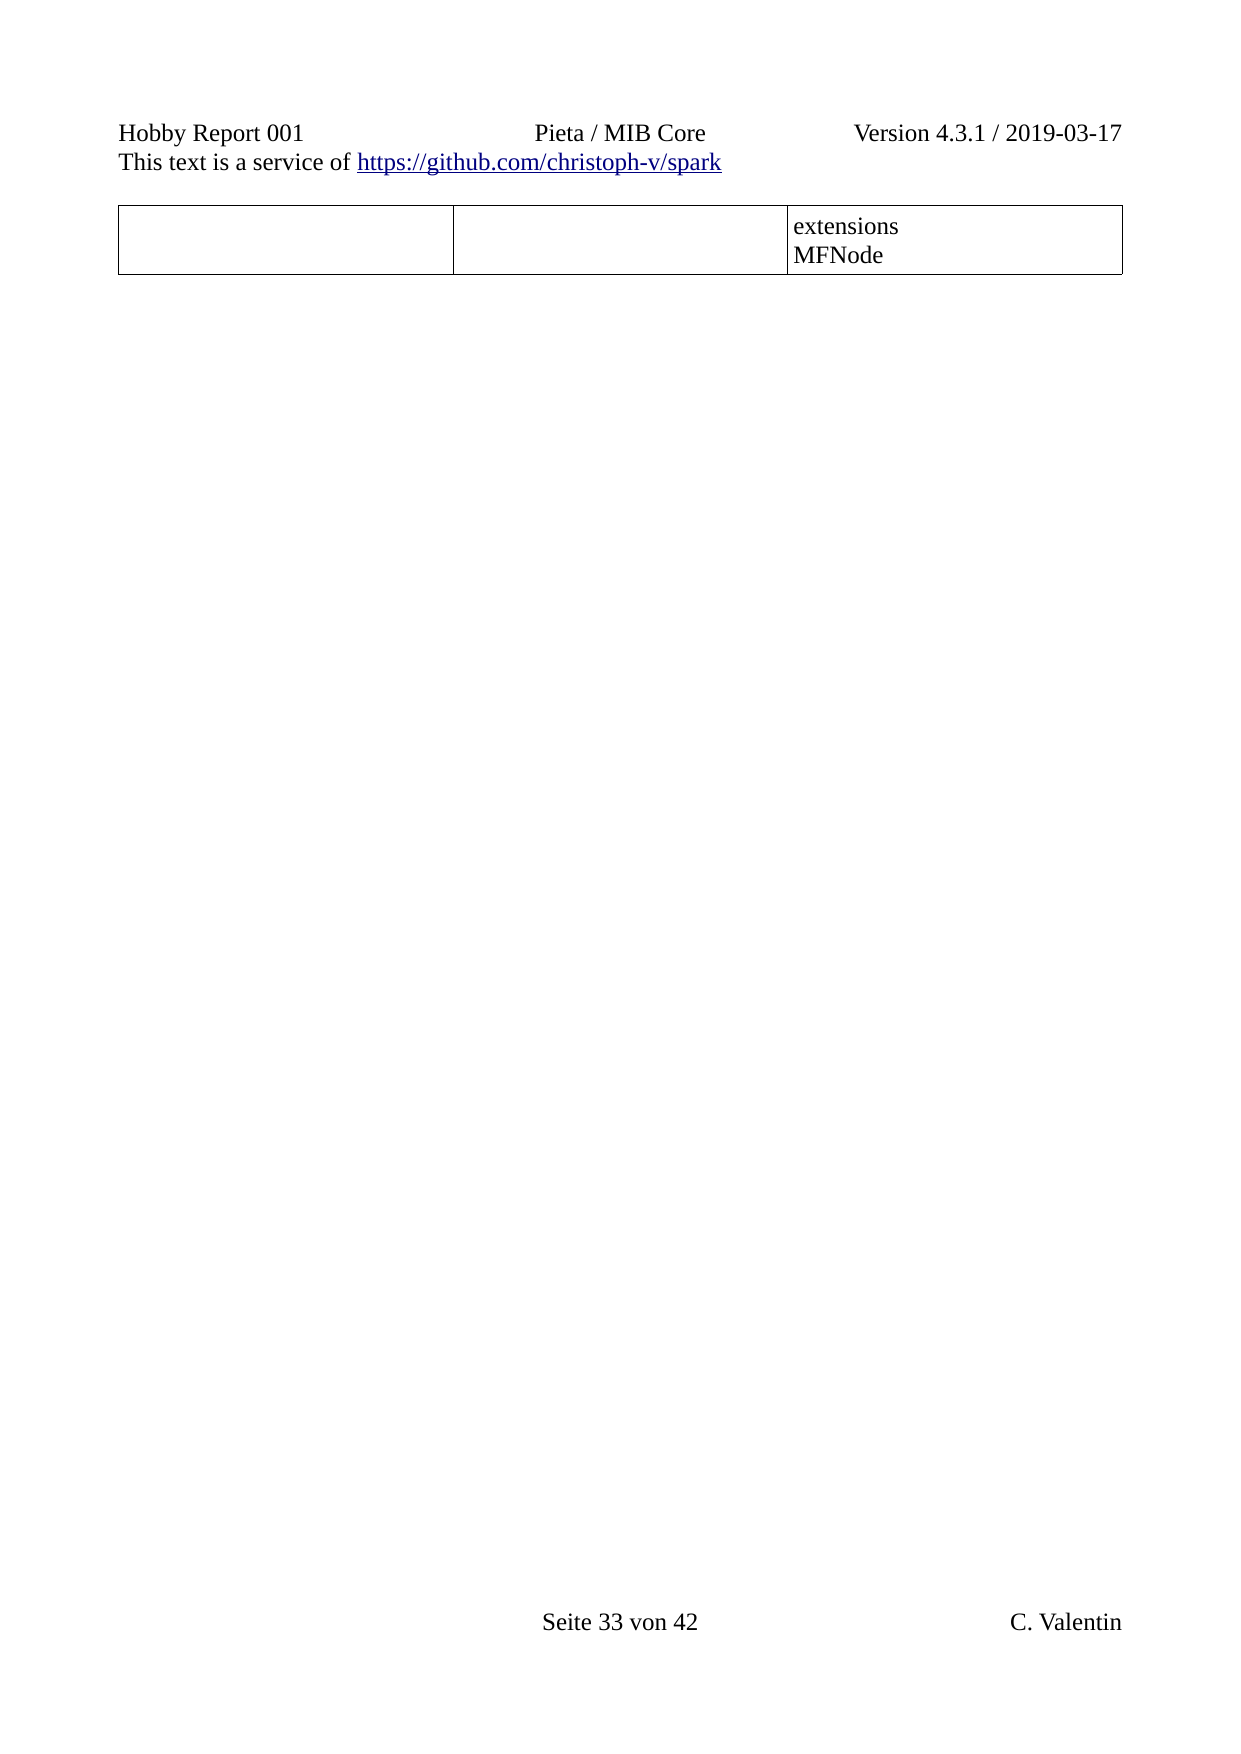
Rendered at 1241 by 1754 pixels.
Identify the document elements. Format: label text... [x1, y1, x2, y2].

table_cell [119, 206, 453, 274]
table_cell [454, 206, 787, 274]
table_cell extensions MFNode [788, 206, 1122, 274]
